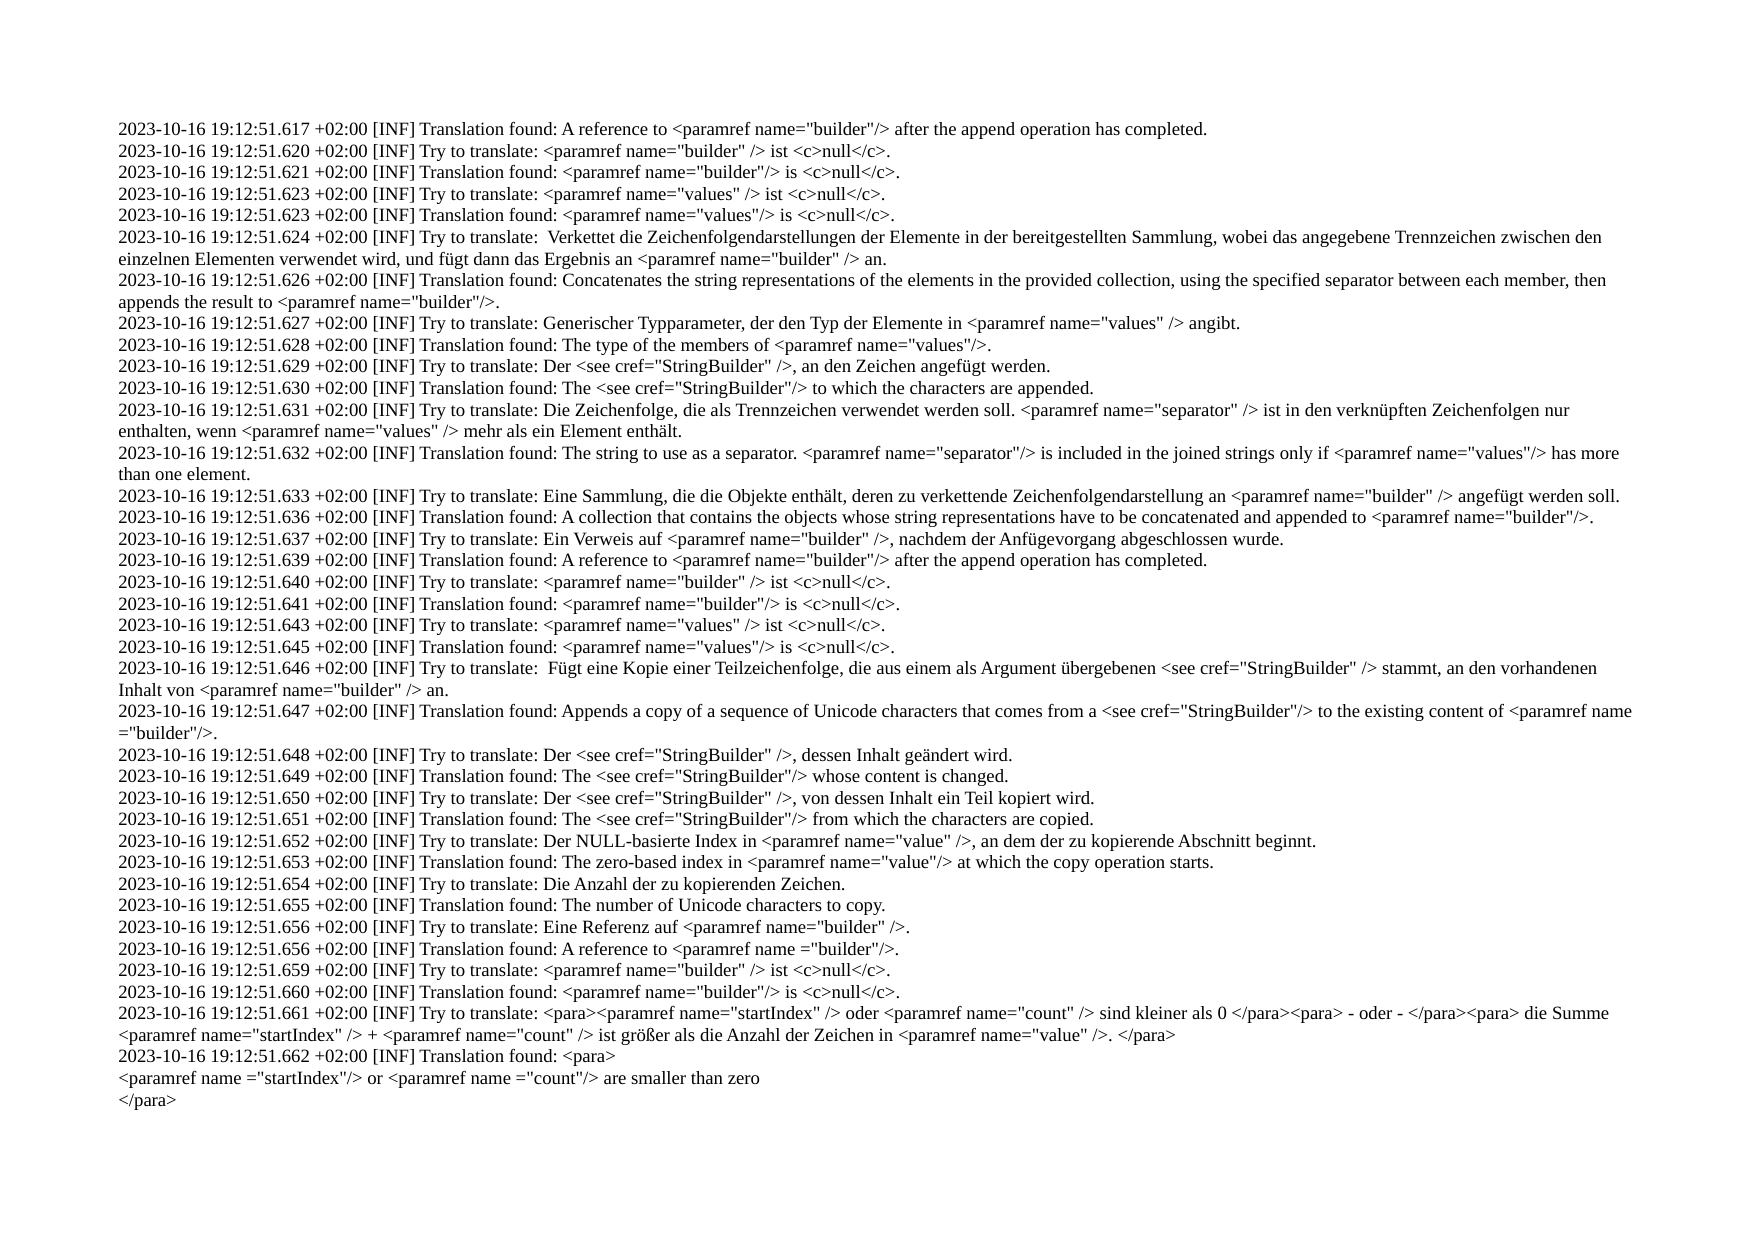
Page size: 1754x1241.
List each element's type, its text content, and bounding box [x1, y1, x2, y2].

text 2023-10-16 19:12:51.623 +02:00 [INF] Try to translate: <paramref name="values" /> ist <c>null</c>. [118, 183, 1636, 204]
text 2023-10-16 19:12:51.632 +02:00 [INF] Translation found: The string to use as a separator. <paramref name="separator"/> is included in the joined strings only if <paramref name="values"/> has more than one element. [118, 442, 1636, 485]
text 2023-10-16 19:12:51.641 +02:00 [INF] Translation found: <paramref name="builder"/> is <c>null</c>. [118, 592, 1636, 614]
text 2023-10-16 19:12:51.636 +02:00 [INF] Translation found: A collection that contains the objects whose string representations have to be concatenated and appended to <paramref name="builder"/>. [118, 506, 1636, 528]
text 2023-10-16 19:12:51.630 +02:00 [INF] Translation found: The <see cref="StringBuilder"/> to which the characters are appended. [118, 377, 1636, 398]
text 2023-10-16 19:12:51.620 +02:00 [INF] Try to translate: <paramref name="builder" /> ist <c>null</c>. [118, 140, 1636, 161]
text 2023-10-16 19:12:51.652 +02:00 [INF] Try to translate: Der NULL-basierte Index in <paramref name="value" />, an dem der zu kopierende Abschnitt beginnt. [118, 830, 1636, 851]
text 2023-10-16 19:12:51.645 +02:00 [INF] Translation found: <paramref name="values"/> is <c>null</c>. [118, 636, 1636, 657]
text 2023-10-16 19:12:51.628 +02:00 [INF] Translation found: The type of the members of <paramref name="values"/>. [118, 334, 1636, 355]
text 2023-10-16 19:12:51.637 +02:00 [INF] Try to translate: Ein Verweis auf <paramref name="builder" />, nachdem der Anfügevorgang abgeschlossen wurde. [118, 528, 1636, 549]
text 2023-10-16 19:12:51.648 +02:00 [INF] Try to translate: Der <see cref="StringBuilder" />, dessen Inhalt geändert wird. [118, 743, 1636, 765]
text 2023-10-16 19:12:51.629 +02:00 [INF] Try to translate: Der <see cref="StringBuilder" />, an den Zeichen angefügt werden. [118, 355, 1636, 377]
text 2023-10-16 19:12:51.640 +02:00 [INF] Try to translate: <paramref name="builder" /> ist <c>null</c>. [118, 571, 1636, 592]
text 2023-10-16 19:12:51.639 +02:00 [INF] Translation found: A reference to <paramref name="builder"/> after the append operation has completed. [118, 549, 1636, 571]
text 2023-10-16 19:12:51.617 +02:00 [INF] Translation found: A reference to <paramref name="builder"/> after the append operation has completed. [118, 118, 1636, 140]
text 2023-10-16 19:12:51.624 +02:00 [INF] Try to translate: Verkettet die Zeichenfolgendarstellungen der Elemente in der bereitgestellten Sammlung, wobei das angegebene Trennzeichen zwischen den einzelnen Elementen verwendet wird, und fügt dann das Ergebnis an <paramref name="builder" /> an. [118, 226, 1636, 269]
text 2023-10-16 19:12:51.643 +02:00 [INF] Try to translate: <paramref name="values" /> ist <c>null</c>. [118, 614, 1636, 636]
text 2023-10-16 19:12:51.649 +02:00 [INF] Translation found: The <see cref="StringBuilder"/> whose content is changed. [118, 765, 1636, 787]
text 2023-10-16 19:12:51.633 +02:00 [INF] Try to translate: Eine Sammlung, die die Objekte enthält, deren zu verkettende Zeichenfolgendarstellung an <paramref name="builder" /> angefügt werden soll. [118, 485, 1636, 506]
text 2023-10-16 19:12:51.659 +02:00 [INF] Try to translate: <paramref name="builder" /> ist <c>null</c>. [118, 959, 1636, 981]
text 2023-10-16 19:12:51.662 +02:00 [INF] Translation found: <para> <paramref name ="startIndex"/> or <paramref name ="count"/> are smaller than zero </para> [118, 1045, 1636, 1110]
text 2023-10-16 19:12:51.656 +02:00 [INF] Translation found: A reference to <paramref name ="builder"/>. [118, 937, 1636, 959]
text 2023-10-16 19:12:51.655 +02:00 [INF] Translation found: The number of Unicode characters to copy. [118, 894, 1636, 916]
text 2023-10-16 19:12:51.626 +02:00 [INF] Translation found: Concatenates the string representations of the elements in the provided collection, using the specified separator between each member, then appends the result to <paramref name="builder"/>. [118, 269, 1636, 312]
text 2023-10-16 19:12:51.631 +02:00 [INF] Try to translate: Die Zeichenfolge, die als Trennzeichen verwendet werden soll. <paramref name="separator" /> ist in den verknüpften Zeichenfolgen nur enthalten, wenn <paramref name="values" /> mehr als ein Element enthält. [118, 398, 1636, 442]
text 2023-10-16 19:12:51.650 +02:00 [INF] Try to translate: Der <see cref="StringBuilder" />, von dessen Inhalt ein Teil kopiert wird. [118, 787, 1636, 808]
text 2023-10-16 19:12:51.623 +02:00 [INF] Translation found: <paramref name="values"/> is <c>null</c>. [118, 204, 1636, 226]
text 2023-10-16 19:12:51.646 +02:00 [INF] Try to translate: Fügt eine Kopie einer Teilzeichenfolge, die aus einem als Argument übergebenen <see cref="StringBuilder" /> stammt, an den vorhandenen Inhalt von <paramref name="builder" /> an. [118, 657, 1636, 700]
text 2023-10-16 19:12:51.621 +02:00 [INF] Translation found: <paramref name="builder"/> is <c>null</c>. [118, 161, 1636, 183]
text 2023-10-16 19:12:51.653 +02:00 [INF] Translation found: The zero-based index in <paramref name="value"/> at which the copy operation starts. [118, 851, 1636, 873]
text 2023-10-16 19:12:51.627 +02:00 [INF] Try to translate: Generischer Typparameter, der den Typ der Elemente in <paramref name="values" /> angibt. [118, 312, 1636, 334]
text 2023-10-16 19:12:51.654 +02:00 [INF] Try to translate: Die Anzahl der zu kopierenden Zeichen. [118, 873, 1636, 894]
text 2023-10-16 19:12:51.661 +02:00 [INF] Try to translate: <para><paramref name="startIndex" /> oder <paramref name="count" /> sind kleiner als 0 </para><para> - oder - </para><para> die Summe <paramref name="startIndex" /> + <paramref name="count" /> ist größer als die Anzahl der Zeichen in <paramref name="value" />. </para> [118, 1002, 1636, 1045]
text 2023-10-16 19:12:51.647 +02:00 [INF] Translation found: Appends a copy of a sequence of Unicode characters that comes from a <see cref="StringBuilder"/> to the existing content of <paramref name ="builder"/>. [118, 700, 1636, 743]
text 2023-10-16 19:12:51.656 +02:00 [INF] Try to translate: Eine Referenz auf <paramref name="builder" />. [118, 916, 1636, 937]
text 2023-10-16 19:12:51.651 +02:00 [INF] Translation found: The <see cref="StringBuilder"/> from which the characters are copied. [118, 808, 1636, 830]
text 2023-10-16 19:12:51.660 +02:00 [INF] Translation found: <paramref name="builder"/> is <c>null</c>. [118, 981, 1636, 1002]
